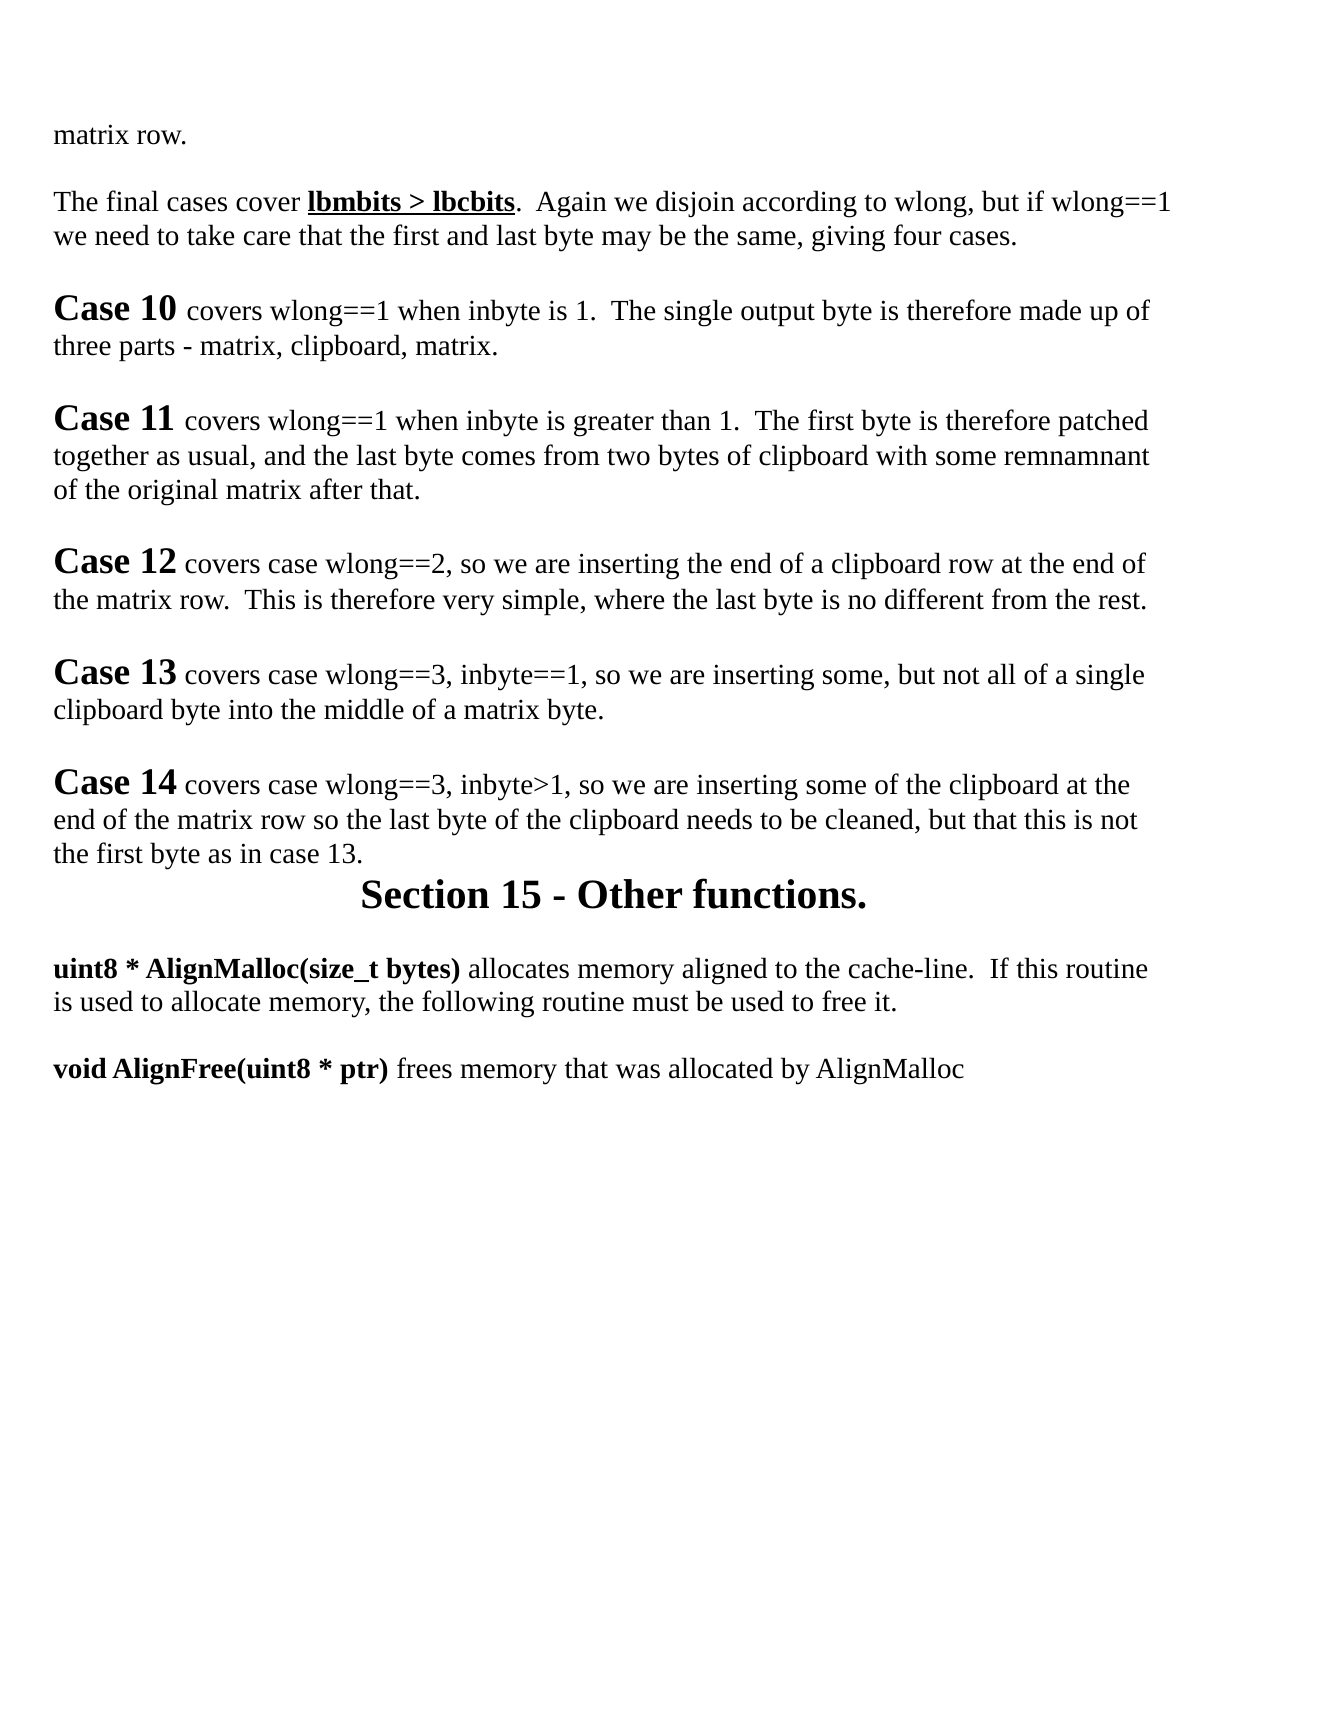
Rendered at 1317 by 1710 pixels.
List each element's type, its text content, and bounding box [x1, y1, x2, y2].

text Case 11 covers wlong==1 when inbyte is greater than 1. The first byte is therefore patched together as usual, and the last byte comes from two bytes of clipboard with some remnamnant of the original matrix after that. [53, 395, 1174, 505]
text matrix row. [53, 117, 1174, 151]
text Case 13 covers case wlong==3, inbyte==1, so we are inserting some, but not all of a single clipboard byte into the middle of a matrix byte. [53, 649, 1174, 726]
text uint8 * AlignMalloc(size_t bytes) allocates memory aligned to the cache-line. If this routine is used to allocate memory, the following routine must be used to free it. [53, 951, 1174, 1018]
text Case 10 covers wlong==1 when inbyte is 1. The single output byte is therefore made up of three parts - matrix, clipboard, matrix. [53, 285, 1174, 362]
text Section 15 - Other functions. [53, 869, 1174, 917]
text void AlignFree(uint8 * ptr) frees memory that was allocated by AlignMalloc [53, 1052, 1174, 1085]
text Case 12 covers case wlong==2, so we are inserting the end of a clipboard row at the end of the matrix row. This is therefore very simple, where the last byte is no different from the rest. [53, 539, 1174, 616]
text Case 14 covers case wlong==3, inbyte>1, so we are inserting some of the clipboard at the end of the matrix row so the last byte of the clipboard needs to be cleaned, but that this is not the first byte as in case 13. [53, 759, 1174, 869]
text The final cases cover lbmbits > lbcbits. Again we disjoin according to wlong, but if wlong==1 we need to take care that the first and last byte may be the same, giving four cases. [53, 184, 1174, 251]
